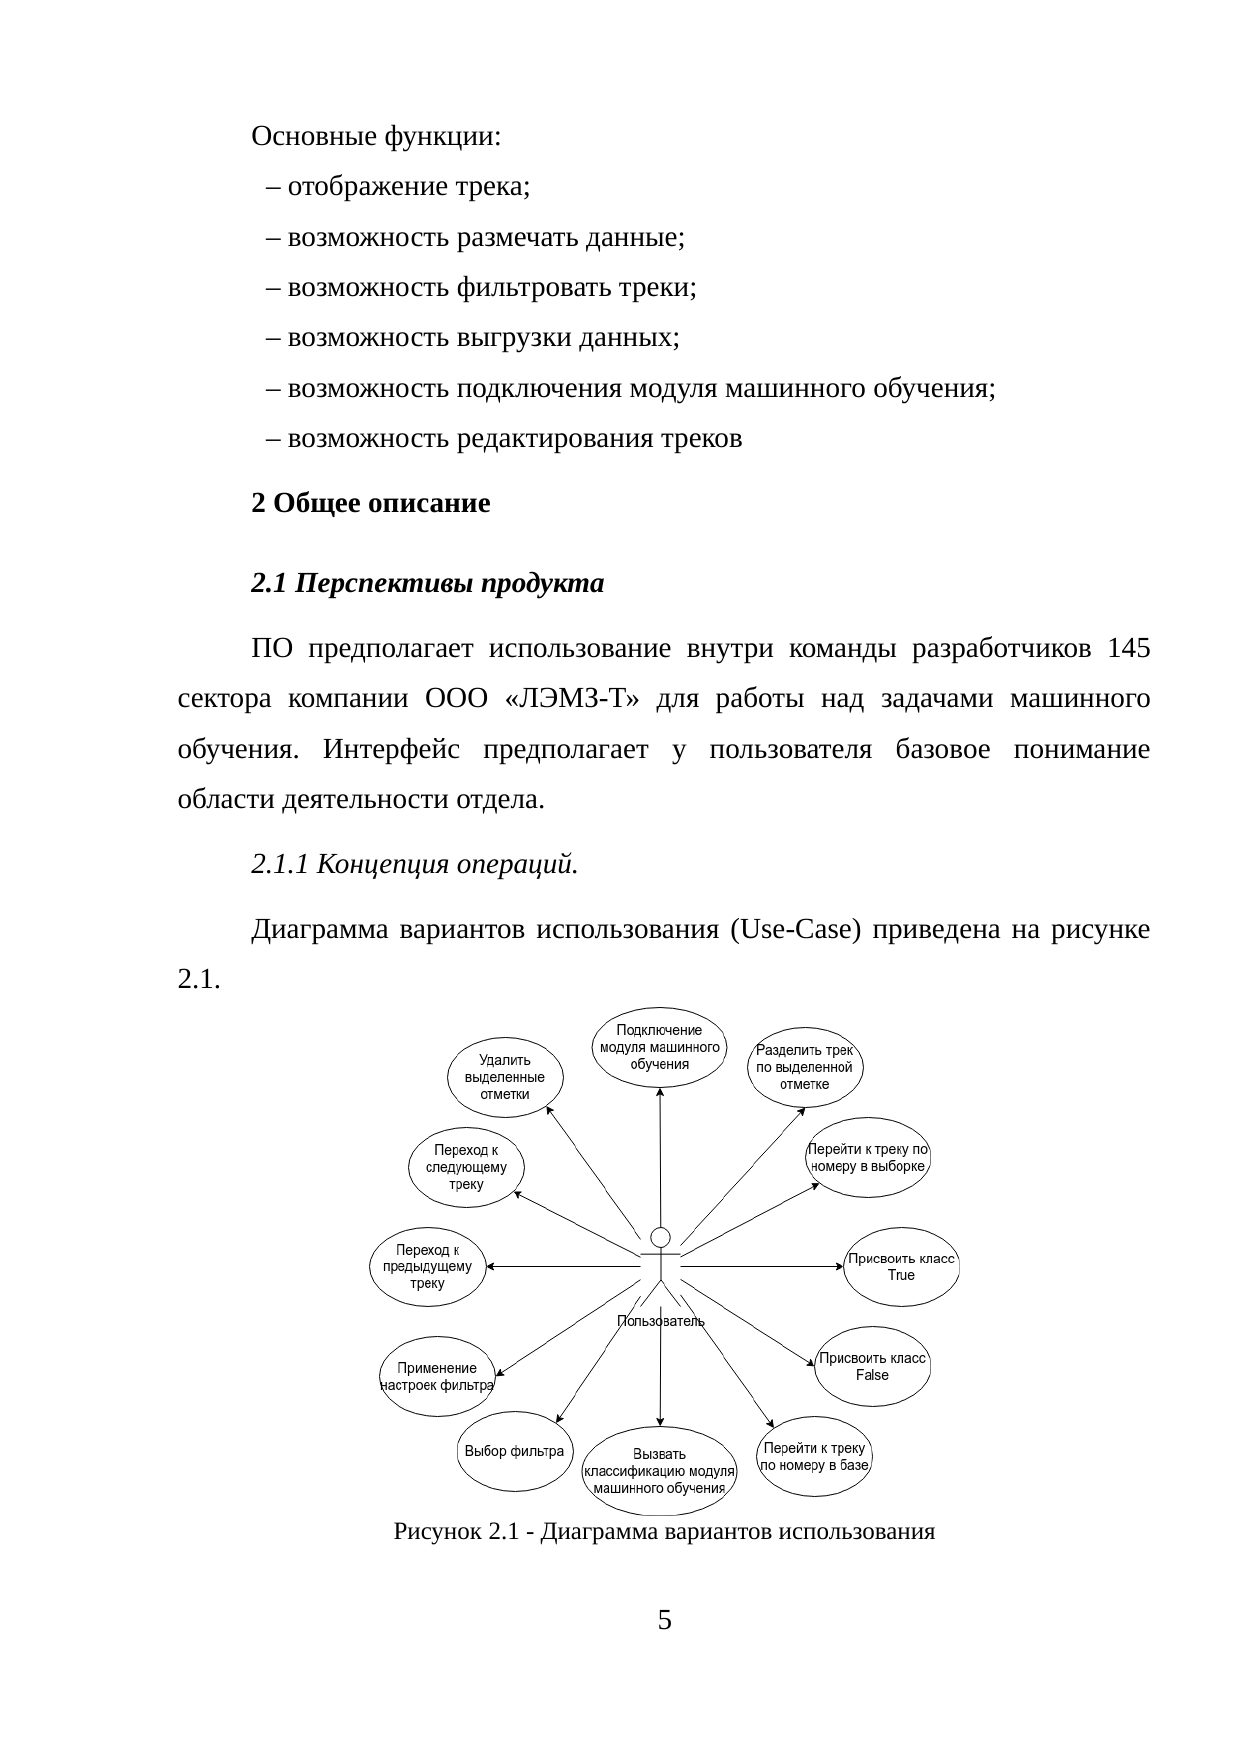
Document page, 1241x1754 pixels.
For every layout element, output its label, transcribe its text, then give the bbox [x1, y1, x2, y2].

list возможность выгрузки данных; [252, 319, 1152, 353]
list отображение трека; [252, 168, 1152, 202]
text Основные функции: [177, 118, 1152, 152]
list возможность редактирования треков [252, 420, 1152, 453]
list возможность подключения модуля машинного обучения; [252, 370, 1152, 403]
list возможность размечать данные; [252, 219, 1152, 252]
text Диаграмма вариантов использования (Use-Case) приведена на рисунке 2.1. [177, 911, 1152, 1008]
text [339, 1544, 989, 1556]
list возможность фильтровать треки; [252, 269, 1152, 303]
subtitle Перспективы продукта [251, 565, 1152, 598]
subtitle Концепция операций. [251, 846, 1152, 880]
subtitle Общее описание [251, 485, 1152, 519]
picture [369, 1007, 960, 1516]
text ПО предполагает использование внутри команды разработчиков 145 сектора компании ООО «ЛЭМЗ-Т» для работы над задачами машинного обучения. Интерфейс предполагает у пользователя базовое понимание области деятельности отдела. [177, 630, 1152, 814]
text Рисунок 2.1 - Диаграмма вариантов использования [339, 1008, 989, 1544]
